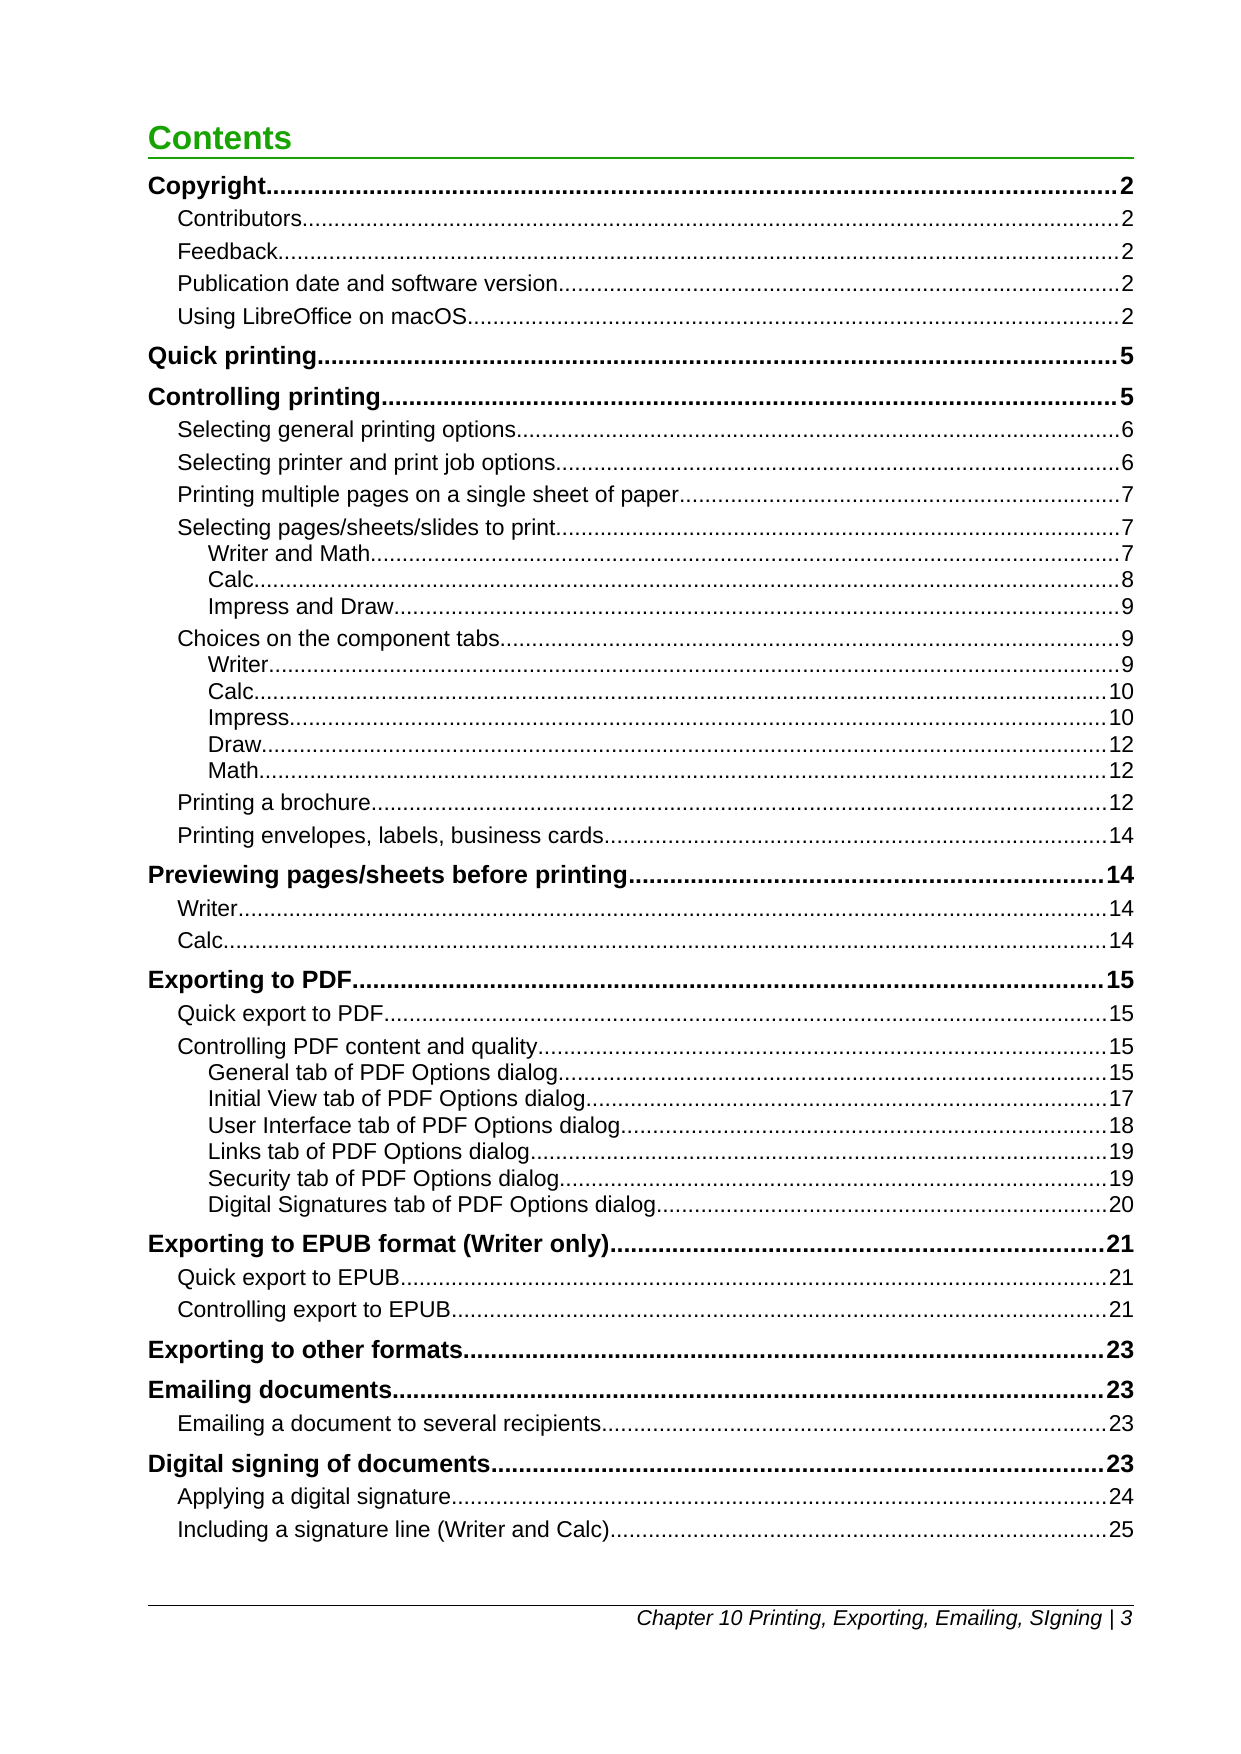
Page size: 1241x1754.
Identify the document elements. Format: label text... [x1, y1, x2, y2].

text Choices on the component tabs 9 [177, 625, 1134, 651]
text Exporting to EPUB format (Writer only) 21 [148, 1229, 1134, 1258]
text Calc 14 [177, 927, 1134, 953]
text Previewing pages/sheets before printing 14 [148, 860, 1134, 889]
text Writer 9 [208, 651, 1134, 678]
text Draw 12 [208, 731, 1134, 757]
text Selecting general printing options 6 [177, 416, 1134, 443]
text Initial View tab of PDF Options dialog 17 [208, 1085, 1134, 1112]
text Calc 8 [208, 566, 1134, 593]
subtitle Contents [148, 118, 1134, 157]
text Impress 10 [208, 704, 1134, 731]
text Using LibreOffice on macOS 2 [177, 303, 1134, 329]
text Quick printing 5 [148, 341, 1134, 370]
text Including a signature line (Writer and Calc) 25 [177, 1516, 1134, 1542]
text Security tab of PDF Options dialog 19 [208, 1164, 1134, 1191]
text Digital Signatures tab of PDF Options dialog 20 [208, 1191, 1134, 1217]
text Selecting pages/sheets/slides to print 7 [177, 514, 1134, 540]
text Links tab of PDF Options dialog 19 [208, 1138, 1134, 1164]
text Contributors 2 [177, 205, 1134, 232]
text User Interface tab of PDF Options dialog 18 [208, 1112, 1134, 1138]
text Controlling PDF content and quality 15 [177, 1033, 1134, 1059]
text Writer and Math 7 [208, 540, 1134, 566]
text Selecting printer and print job options 6 [177, 449, 1134, 475]
text Controlling printing 5 [148, 382, 1134, 410]
text Quick export to EPUB 21 [177, 1264, 1134, 1290]
text Digital signing of documents 23 [148, 1448, 1134, 1477]
text Exporting to PDF 15 [148, 966, 1134, 994]
text Applying a digital signature 24 [177, 1483, 1134, 1510]
text Publication date and software version 2 [177, 270, 1134, 297]
text Quick export to PDF 15 [177, 1000, 1134, 1027]
text Emailing documents 23 [148, 1375, 1134, 1404]
text Feedback 2 [177, 238, 1134, 264]
text Emailing a document to several recipients 23 [177, 1410, 1134, 1437]
text General tab of PDF Options dialog 15 [208, 1059, 1134, 1085]
text Impress and Draw 9 [208, 593, 1134, 619]
text Copyright 2 [148, 171, 1134, 199]
text Math 12 [208, 757, 1134, 783]
text Controlling export to EPUB 21 [177, 1296, 1134, 1323]
text Printing a brochure 12 [177, 789, 1134, 816]
text Calc 10 [208, 678, 1134, 704]
text Printing envelopes, labels, business cards 14 [177, 822, 1134, 848]
text Printing multiple pages on a single sheet of paper 7 [177, 481, 1134, 508]
text Exporting to other formats 23 [148, 1335, 1134, 1363]
text Writer 14 [177, 895, 1134, 921]
